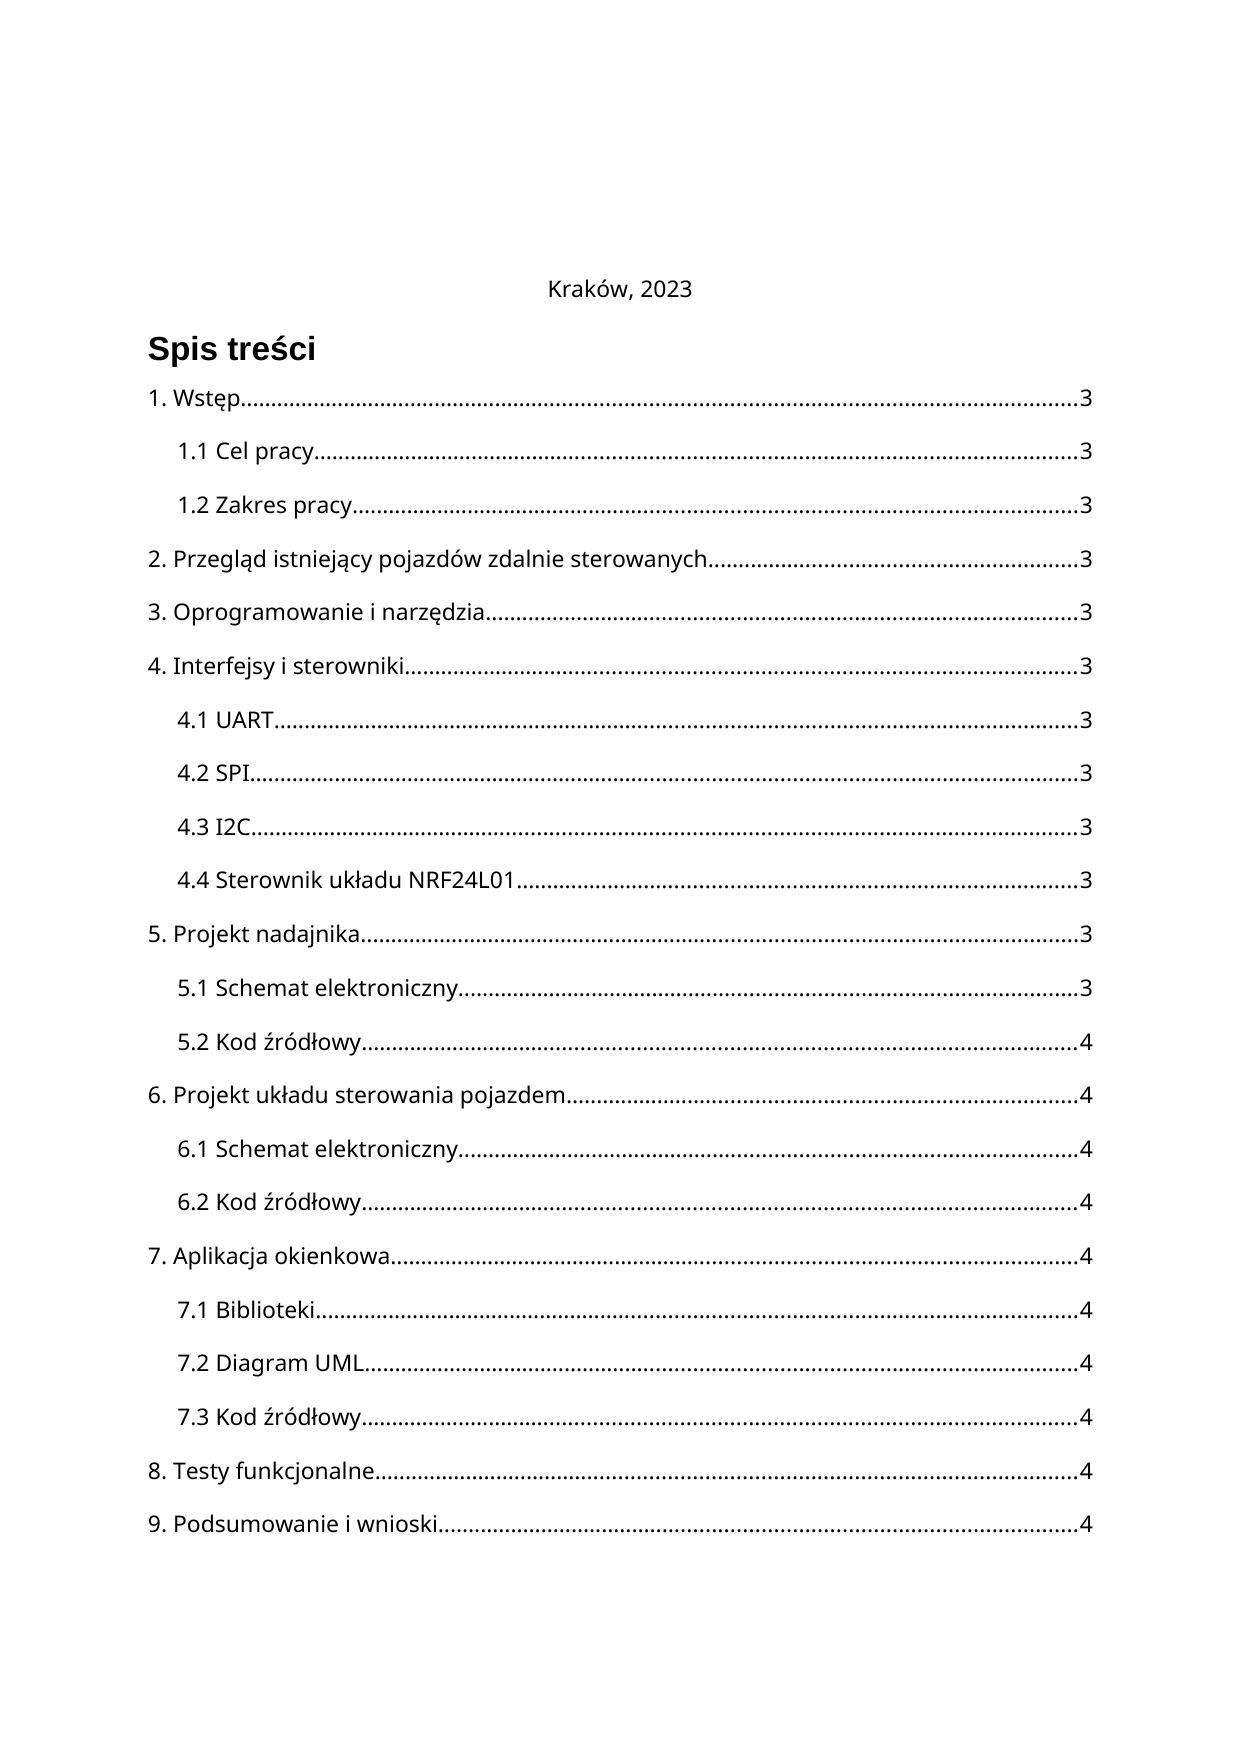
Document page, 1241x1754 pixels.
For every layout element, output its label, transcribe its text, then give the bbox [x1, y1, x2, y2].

text 2. Przegląd istniejący pojazdów zdalnie sterowanych 3 [148, 543, 1093, 574]
text 5.1 Schemat elektroniczny 3 [177, 972, 1093, 1003]
text 5.2 Kod źródłowy 4 [177, 1025, 1093, 1057]
text 4.1 UART 3 [177, 703, 1093, 735]
text 7. Aplikacja okienkowa 4 [148, 1240, 1093, 1271]
text 4.3 I2C 3 [177, 811, 1093, 842]
text 1.1 Cel pracy 3 [177, 435, 1093, 467]
text 7.2 Diagram UML 4 [177, 1347, 1093, 1378]
text 6. Projekt układu sterowania pojazdem 4 [148, 1079, 1093, 1110]
text 4.4 Sterownik układu NRF24L01 3 [177, 864, 1093, 896]
text 7.1 Biblioteki 4 [177, 1294, 1093, 1325]
text 6.2 Kod źródłowy 4 [177, 1186, 1093, 1218]
text 1. Wstęp 3 [148, 382, 1093, 413]
text 5. Projekt nadajnika 3 [148, 918, 1093, 949]
text 1.2 Zakres pracy 3 [177, 489, 1093, 520]
subtitle Spis treści [148, 329, 1093, 367]
text 3. Oprogramowanie i narzędzia 3 [148, 596, 1093, 627]
text 4. Interfejsy i sterowniki 3 [148, 650, 1093, 681]
text 4.2 SPI 3 [177, 757, 1093, 788]
text Kraków, 2023 [148, 273, 1093, 304]
text 7.3 Kod źródłowy 4 [177, 1401, 1093, 1432]
text 9. Podsumowanie i wnioski 4 [148, 1508, 1093, 1539]
text 8. Testy funkcjonalne 4 [148, 1454, 1093, 1486]
text 6.1 Schemat elektroniczny 4 [177, 1133, 1093, 1164]
